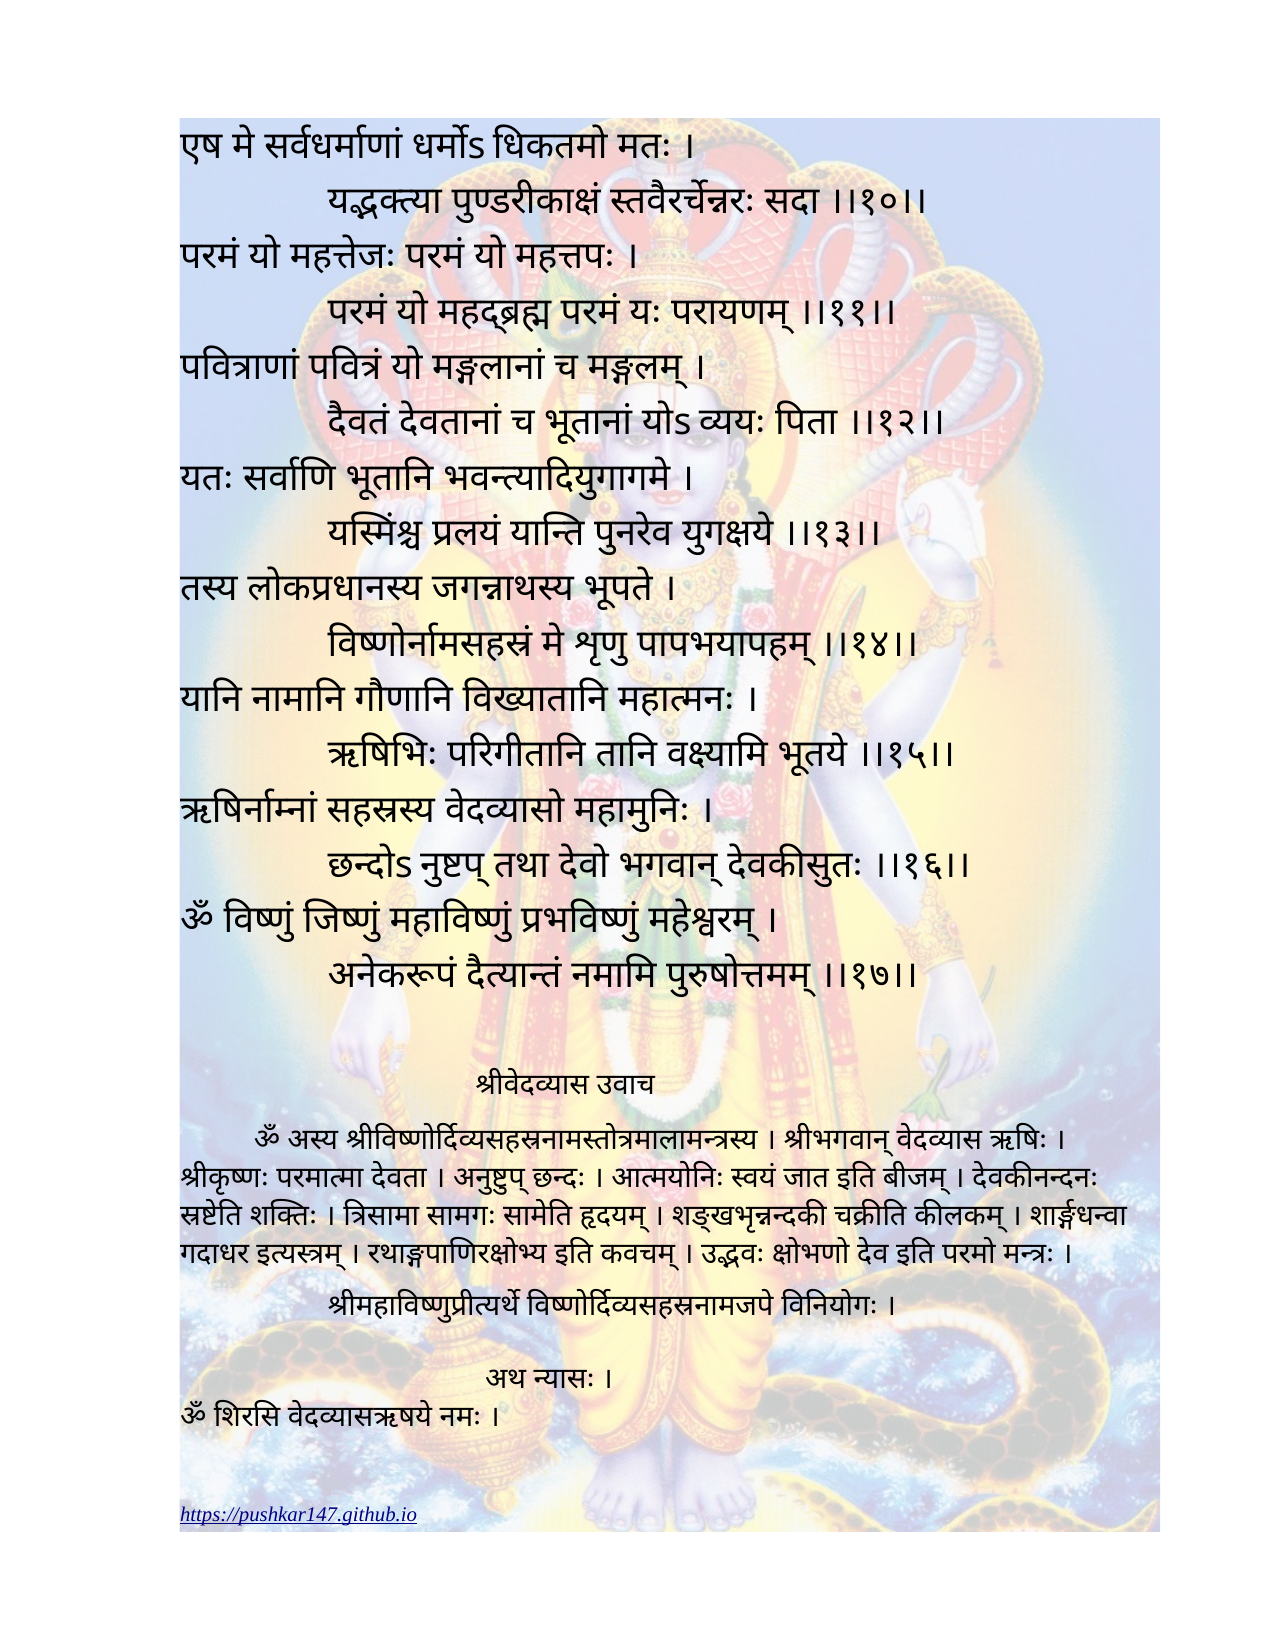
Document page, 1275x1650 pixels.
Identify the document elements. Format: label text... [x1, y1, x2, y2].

text श्रीमहाविष्णुप्रीत्यर्थे विष्णोर्दिव्यसहस्रनामजपे विनियोगः । अथ न्यासः । ॐ शिरसि वेदव्यासऋषये नमः । [180, 1276, 1160, 1438]
text श्रीवेदव्यास उवाच ॐ अस्य श्रीविष्णोर्दिव्यसहस्रनामस्तोत्रमालामन्त्रस्य । श्रीभगवान् वेदव्यास ऋषिः । श्रीकृष्णः परमात्मा देवता । अनुष्टुप् छन्दः । आत्मयोनिः स्वयं जात इति बीजम् । देवकीनन्दनः स्रष्टेति शक्तिः । त्रिसामा सामगः सामेति हृदयम् । शङ्खभृन्नन्दकी चक्रीति कीलकम् । शार्ङ्गधन्वा गदाधर इत्यस्त्रम् । रथाङ्गपाणिरक्षोभ्य इति कवचम् । उद्भवः क्षोभणो देव इति परमो मन्त्रः । [180, 1037, 1160, 1276]
text एष मे सर्वधर्माणां धर्मोsधिकतमो मतः । यद्भक्त्या पुण्डरीकाक्षं स्तवैरर्चेन्नरः सदा ।।१०।। परमं यो महत्तेजः परमं यो महत्तपः । परमं यो महद्ब्रह्म परमं यः परायणम् ।।११।। पवित्राणां पवित्रं यो मङ्गलानां च मङ्गलम् । दैवतं देवतानां च भूतानां योsव्ययः पिता ।।१२।। यतः सर्वाणि भूतानि भवन्त्यादियुगागमे । यस्मिंश्च प्रलयं यान्ति पुनरेव युगक्षये ।।१३।। तस्य लोकप्रधानस्य जगन्नाथस्य भूपते । विष्णोर्नामसहस्रं मे शृणु पापभयापहम् ।।१४।। यानि नामानि गौणानि विख्यातानि महात्मनः । ऋषिभिः परिगीतानि तानि वक्ष्यामि भूतये ।।१५।। ऋषिर्नाम्नां सहस्रस्य वेदव्यासो महामुनिः । छन्दोsनुष्टप् तथा देवो भगवान् देवकीसुतः ।।१६।। ॐ विष्णुं जिष्णुं महाविष्णुं प्रभविष्णुं महेश्वरम् । अनेकरूपं दैत्यान्तं नमामि पुरुषोत्तमम् ।।१७।। [180, 118, 1160, 1037]
